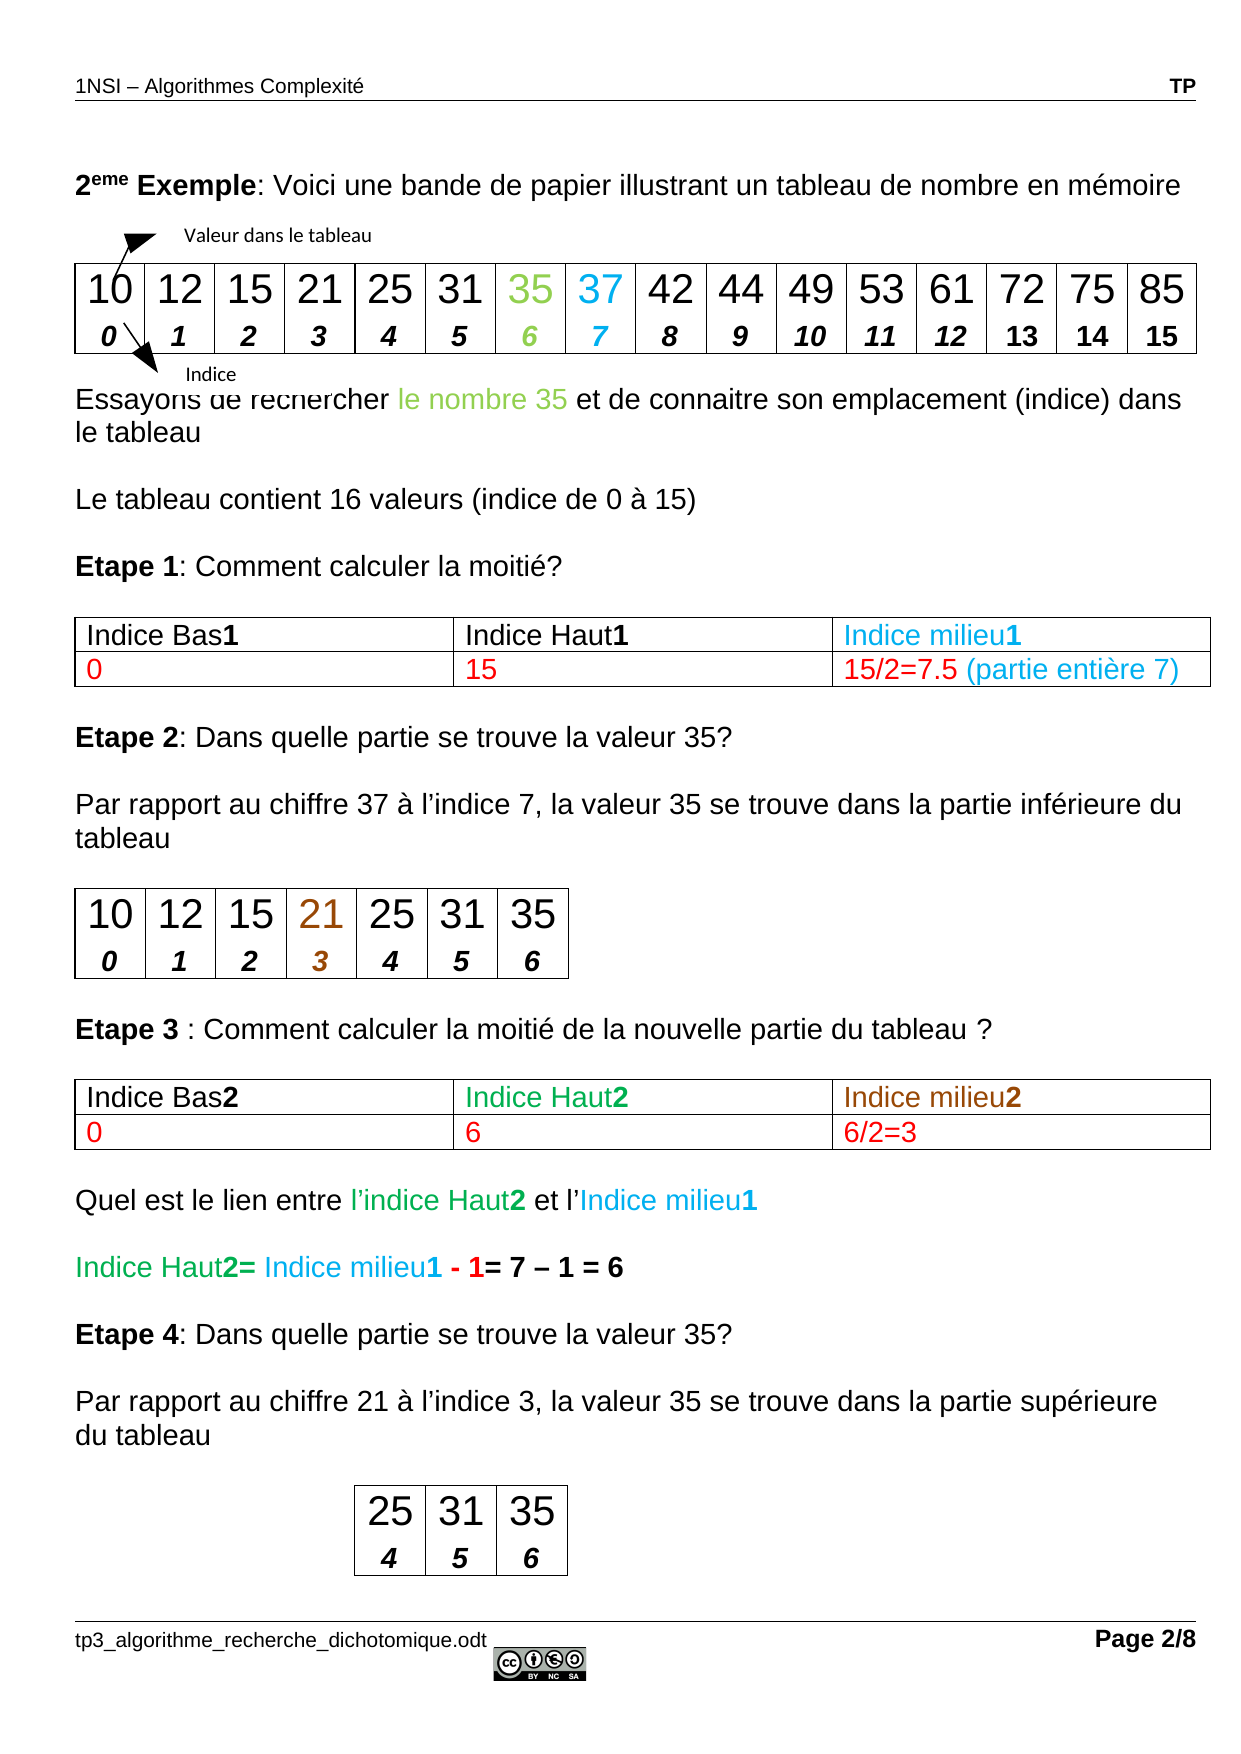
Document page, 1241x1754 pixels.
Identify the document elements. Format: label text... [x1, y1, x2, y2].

table_cell 0 [76, 652, 453, 686]
text Etape 3 : Comment calculer la moitié de la nouvelle partie du tableau ? [75, 1012, 1196, 1046]
text Le tableau contient 16 valeurs (indice de 0 à 15) [75, 482, 1196, 516]
table_header 75 14 [1057, 264, 1127, 353]
table_header 35 6 [497, 1486, 567, 1575]
table_header 10 0 [76, 264, 144, 353]
table_header 25 4 [357, 889, 427, 978]
table_header Indice Haut1 [454, 618, 832, 651]
table_header Indice milieu1 [833, 618, 1210, 651]
table_cell 15/2=7.5 (partie entière 7) [833, 652, 1210, 686]
table_header 37 7 [566, 264, 635, 353]
text Par rapport au chiffre 21 à l’indice 3, la valeur 35 se trouve dans la partie supérieure du tableau [75, 1384, 1196, 1451]
table_header 85 15 [1128, 264, 1196, 353]
table_header 15 2 [215, 264, 284, 353]
table_cell 6/2=3 [833, 1115, 1210, 1148]
text Par rapport au chiffre 37 à l’indice 7, la valeur 35 se trouve dans la partie inférieure du tableau [75, 787, 1196, 854]
table_header Indice milieu2 [833, 1080, 1210, 1114]
table_cell 0 [76, 1115, 453, 1148]
table_header 15 2 [216, 889, 286, 978]
text Etape 4: Dans quelle partie se trouve la valeur 35? [75, 1317, 1196, 1351]
table_header Indice Bas2 [76, 1080, 453, 1114]
table_header 44 9 [707, 264, 776, 353]
table_header 42 8 [636, 264, 706, 353]
table_header 53 11 [847, 264, 916, 353]
table_header 49 10 [777, 264, 846, 353]
text Quel est le lien entre l’indice Haut2 et l’Indice milieu1 [75, 1183, 1196, 1217]
table_header 12 1 [145, 264, 214, 353]
table_header 31 5 [428, 889, 497, 978]
text Etape 2: Dans quelle partie se trouve la valeur 35? [75, 720, 1196, 754]
table_header 72 13 [987, 264, 1056, 353]
table_header 21 3 [287, 889, 356, 978]
table_header 21 3 [285, 264, 354, 353]
text 2eme Exemple: Voici une bande de papier illustrant un tableau de nombre en mémoire [75, 168, 1196, 201]
table_header 61 12 [917, 264, 986, 353]
table_header Indice Bas1 [76, 618, 453, 651]
table_header 25 4 [356, 264, 425, 353]
table_header 25 4 [355, 1486, 425, 1575]
table_header 35 6 [496, 264, 565, 353]
table_header 12 1 [146, 889, 215, 978]
table_header 31 5 [426, 264, 495, 353]
table_cell 15 [454, 652, 832, 686]
table_cell 6 [454, 1115, 832, 1148]
text Etape 1: Comment calculer la moitié? [75, 549, 1196, 583]
picture [493, 1647, 587, 1681]
table_header Indice Haut2 [454, 1080, 832, 1114]
table_header 10 0 [76, 889, 145, 978]
table_header 35 6 [498, 889, 568, 978]
text Indice Haut2= Indice milieu1 - 1= 7 – 1 = 6 [75, 1250, 1196, 1284]
table_header 31 5 [426, 1486, 496, 1575]
text Essayons de rechercher le nombre 35 et de connaitre son emplacement (indice) dans le tableau [75, 382, 1196, 449]
